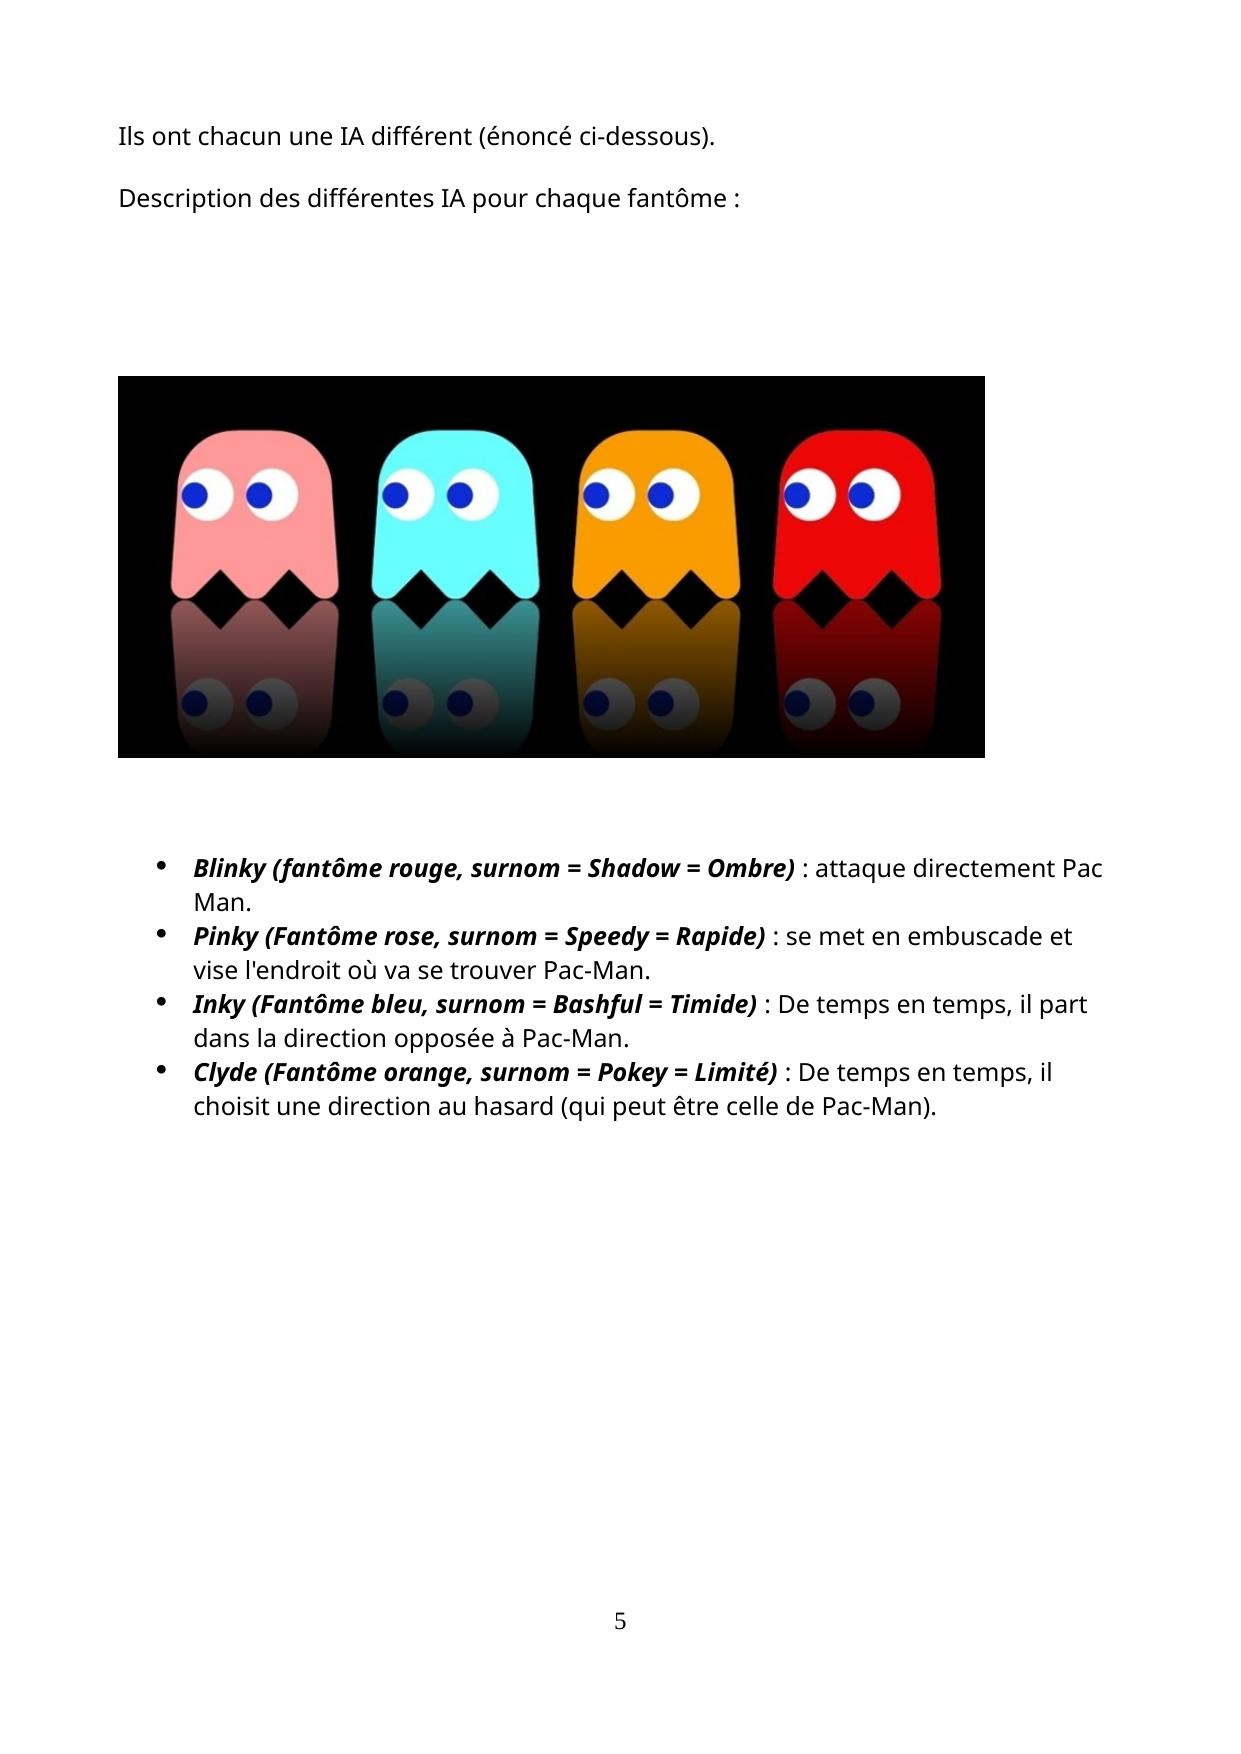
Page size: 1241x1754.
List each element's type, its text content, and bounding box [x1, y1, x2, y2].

list Blinky (fantôme rouge, surnom = Shadow = Ombre) : attaque directement Pac Man. [156, 850, 1122, 918]
text Ils ont chacun une IA différent (énoncé ci-dessous). [118, 118, 1122, 152]
list Pinky (Fantôme rose, surnom = Speedy = Rapide) : se met en embuscade et vise l'endroit où va se trouver Pac-Man. [156, 918, 1122, 986]
list Clyde (Fantôme orange, surnom = Pokey = Limité) : De temps en temps, il choisit une direction au hasard (qui peut être celle de Pac-Man). [156, 1054, 1122, 1123]
text Description des différentes IA pour chaque fantôme : [118, 181, 1122, 215]
picture [118, 376, 985, 758]
list Inky (Fantôme bleu, surnom = Bashful = Timide) : De temps en temps, il part dans la direction opposée à Pac-Man. [156, 986, 1122, 1054]
